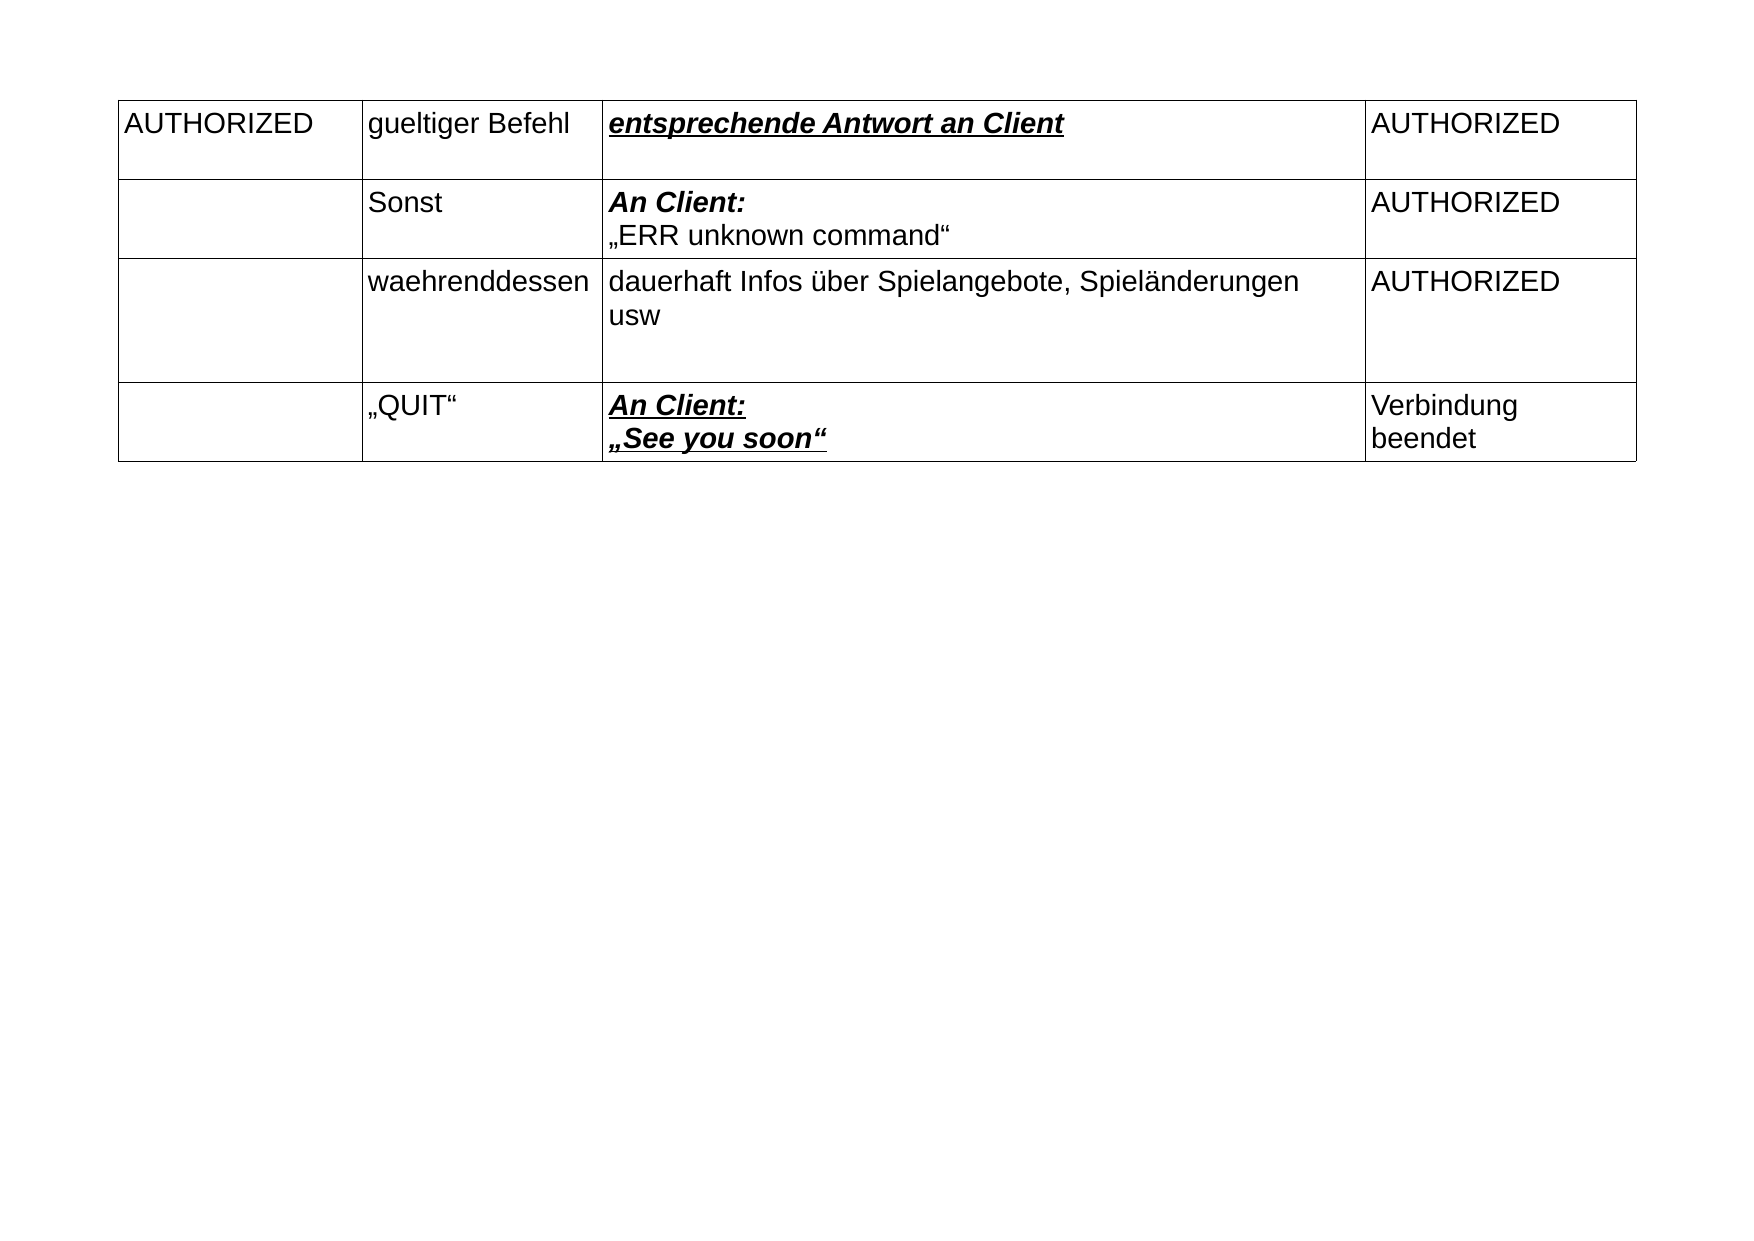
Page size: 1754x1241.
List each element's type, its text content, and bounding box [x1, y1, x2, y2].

table_cell Verbindung beendet [1366, 383, 1636, 461]
table_header gueltiger Befehl [363, 101, 602, 179]
table_cell waehrenddessen [363, 259, 602, 337]
table_cell [119, 180, 362, 258]
table_cell [119, 383, 362, 461]
table_cell Sonst [363, 180, 602, 258]
table_cell „QUIT“ [363, 383, 602, 461]
table_cell [119, 259, 362, 337]
table_cell AUTHORIZED [1366, 259, 1636, 337]
table_header AUTHORIZED [1366, 101, 1636, 179]
table_cell An Client: „See you soon“ [603, 383, 1365, 461]
table_header entsprechende Antwort an Client [603, 101, 1365, 179]
table_cell AUTHORIZED [1366, 180, 1636, 258]
table_header AUTHORIZED [119, 101, 362, 179]
table_cell [603, 337, 1365, 382]
table_cell [119, 337, 362, 382]
table_cell dauerhaft Infos über Spielangebote, Spieländerungen usw [603, 259, 1365, 337]
table_cell [1366, 337, 1636, 382]
table_cell [363, 337, 602, 382]
table_cell An Client: „ERR unknown command“ [603, 180, 1365, 258]
